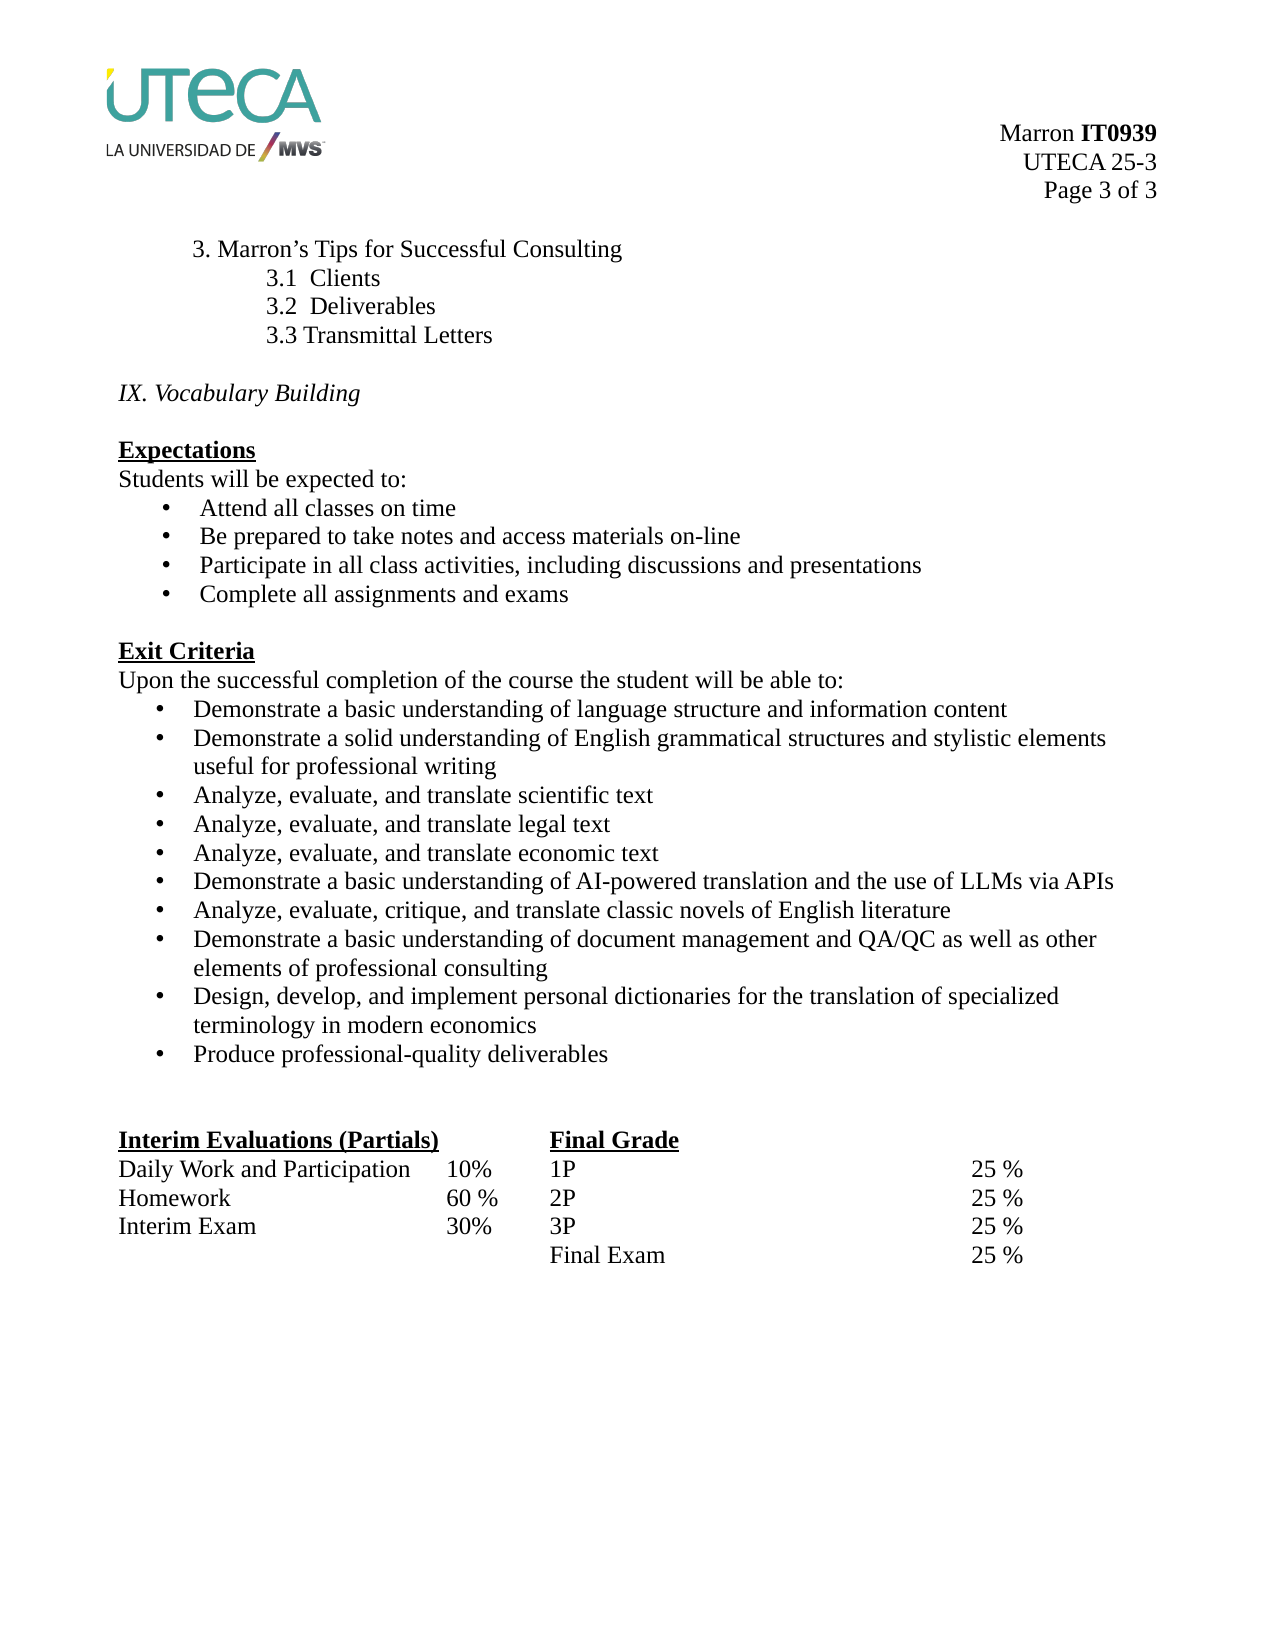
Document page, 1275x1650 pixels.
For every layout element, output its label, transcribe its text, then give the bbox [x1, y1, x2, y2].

list Complete all assignments and exams [162, 579, 1157, 608]
list Demonstrate a basic understanding of AI-powered translation and the use of LLMs via APIs [156, 866, 1157, 895]
text Exit Criteria [118, 636, 1157, 665]
list Attend all classes on time [162, 493, 1157, 521]
table_header [512, 1125, 549, 1154]
list Demonstrate a basic understanding of language structure and information content [156, 694, 1157, 723]
table_header Interim Evaluations (Partials) [118, 1125, 446, 1154]
list Analyze, evaluate, critique, and translate classic novels of English literature [156, 895, 1157, 924]
table_cell 60 % [446, 1183, 512, 1211]
table_cell Interim Exam [118, 1211, 446, 1240]
table_cell 25 % [971, 1183, 1027, 1211]
text Students will be expected to: [118, 464, 1157, 493]
table_cell 1P [549, 1154, 971, 1183]
table_cell [446, 1240, 512, 1269]
list Demonstrate a basic understanding of document management and QA/QC as well as other elements of professional consulting [156, 924, 1157, 981]
table_cell Daily Work and Participation [118, 1154, 446, 1183]
table_cell 3P [549, 1211, 971, 1240]
text 3.1 Clients [118, 263, 1157, 291]
table_cell [118, 1240, 446, 1269]
table_header Final Grade [549, 1125, 971, 1154]
table_cell Final Exam [549, 1240, 971, 1269]
text 3. Marron’s Tips for Successful Consulting [118, 234, 1157, 263]
table_cell 25 % [971, 1240, 1027, 1269]
text 3.3 Transmittal Letters [118, 320, 1157, 349]
list Analyze, evaluate, and translate legal text [156, 809, 1157, 838]
table_cell Homework [118, 1183, 446, 1211]
list Produce professional-quality deliverables [156, 1039, 1157, 1068]
table_header [446, 1125, 512, 1154]
text Upon the successful completion of the course the student will be able to: [118, 665, 1157, 694]
table_cell 25 % [971, 1154, 1027, 1183]
table_cell [512, 1183, 549, 1211]
table_header [971, 1125, 1027, 1154]
table_cell 10% [446, 1154, 512, 1183]
text IX. Vocabulary Building [118, 378, 1157, 406]
table_cell [512, 1211, 549, 1240]
text 3.2 Deliverables [118, 291, 1157, 320]
list Be prepared to take notes and access materials on-line [162, 521, 1157, 550]
list Analyze, evaluate, and translate scientific text [156, 780, 1157, 809]
text Expectations [118, 435, 1157, 464]
list Analyze, evaluate, and translate economic text [156, 838, 1157, 866]
list Demonstrate a solid understanding of English grammatical structures and stylistic elements useful for professional writing [156, 723, 1157, 780]
table_cell 25 % [971, 1211, 1027, 1240]
picture [104, 64, 328, 166]
table_cell [512, 1240, 549, 1269]
table_cell [512, 1154, 549, 1183]
list Participate in all class activities, including discussions and presentations [162, 550, 1157, 579]
list Design, develop, and implement personal dictionaries for the translation of specialized terminology in modern economics [156, 981, 1157, 1039]
table_cell 2P [549, 1183, 971, 1211]
table_cell 30% [446, 1211, 512, 1240]
